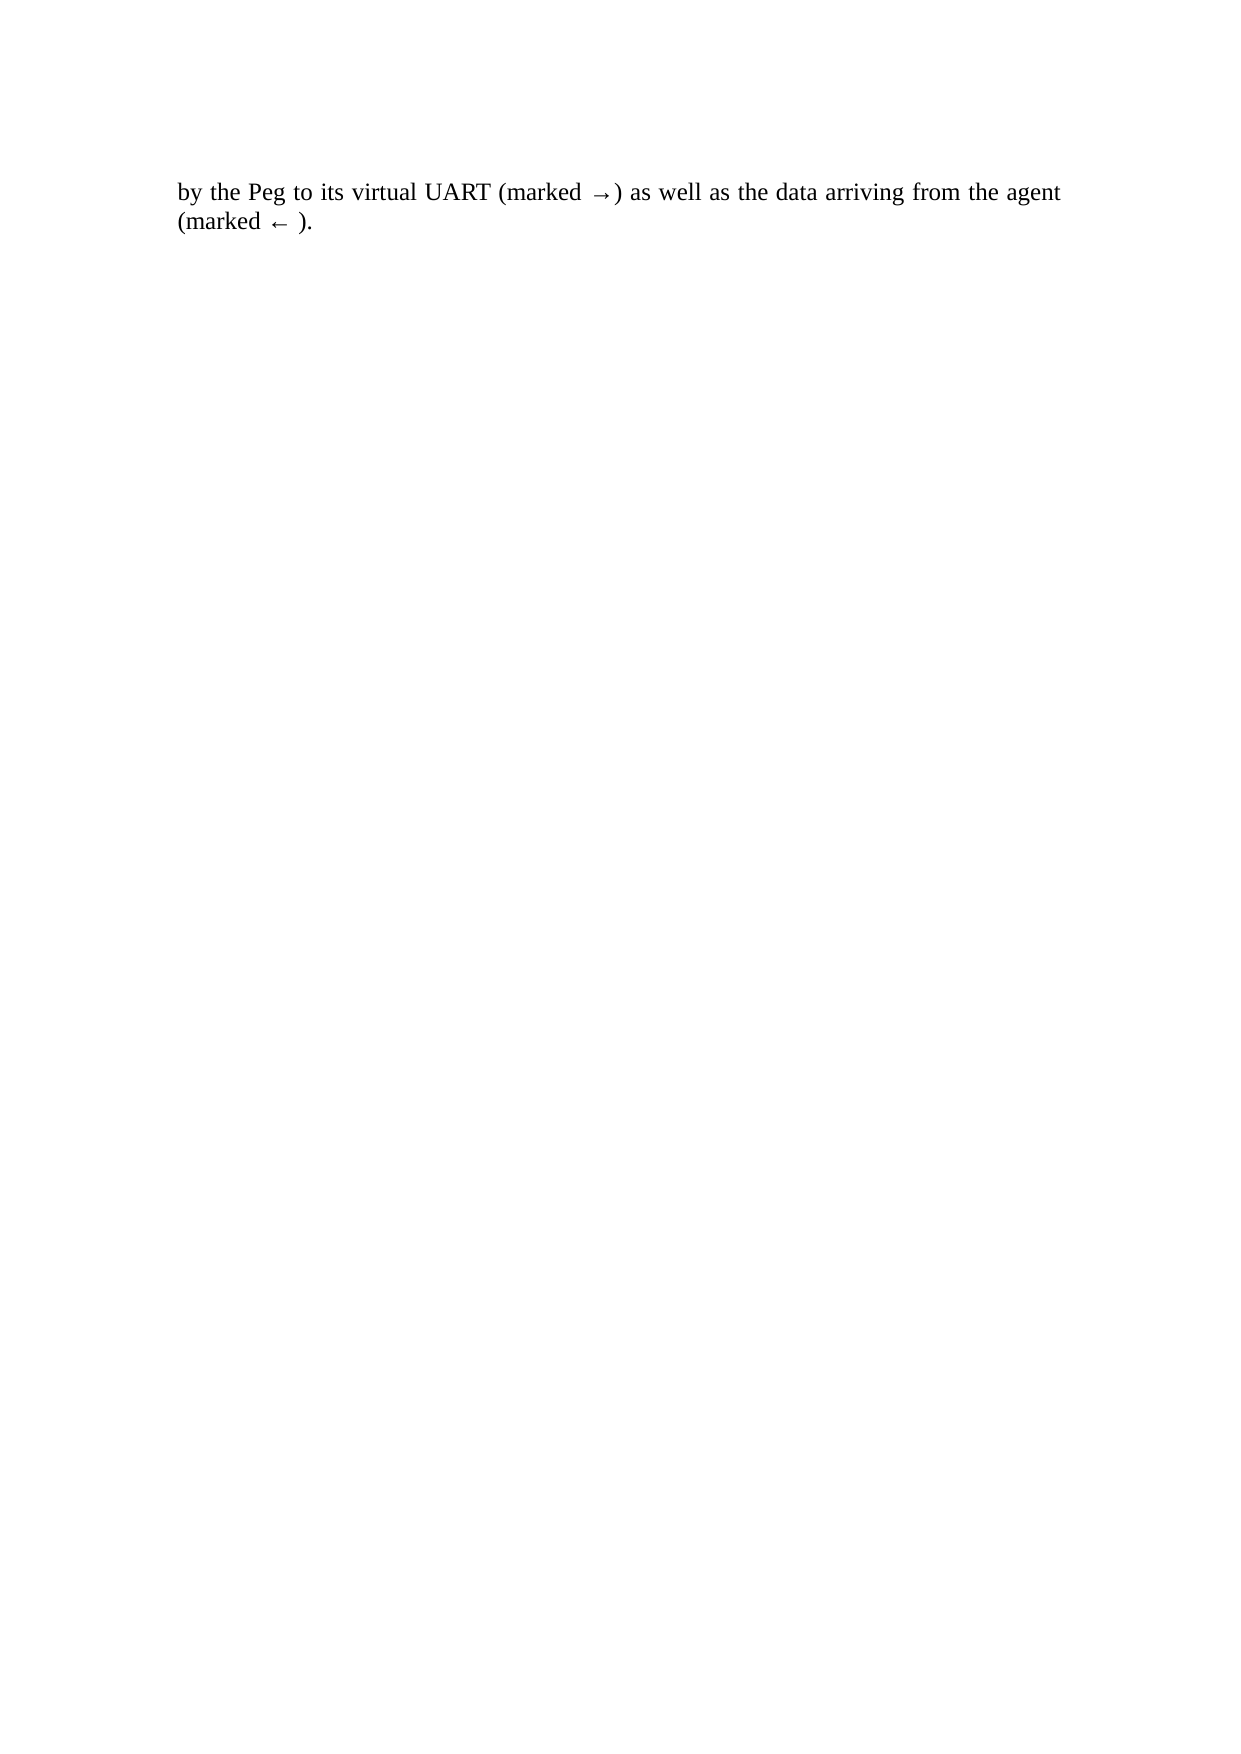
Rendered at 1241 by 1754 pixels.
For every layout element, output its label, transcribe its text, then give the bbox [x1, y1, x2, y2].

text by the Peg to its virtual UART (marked →) as well as the data arriving from the agent (marked ← ). [177, 177, 1063, 235]
